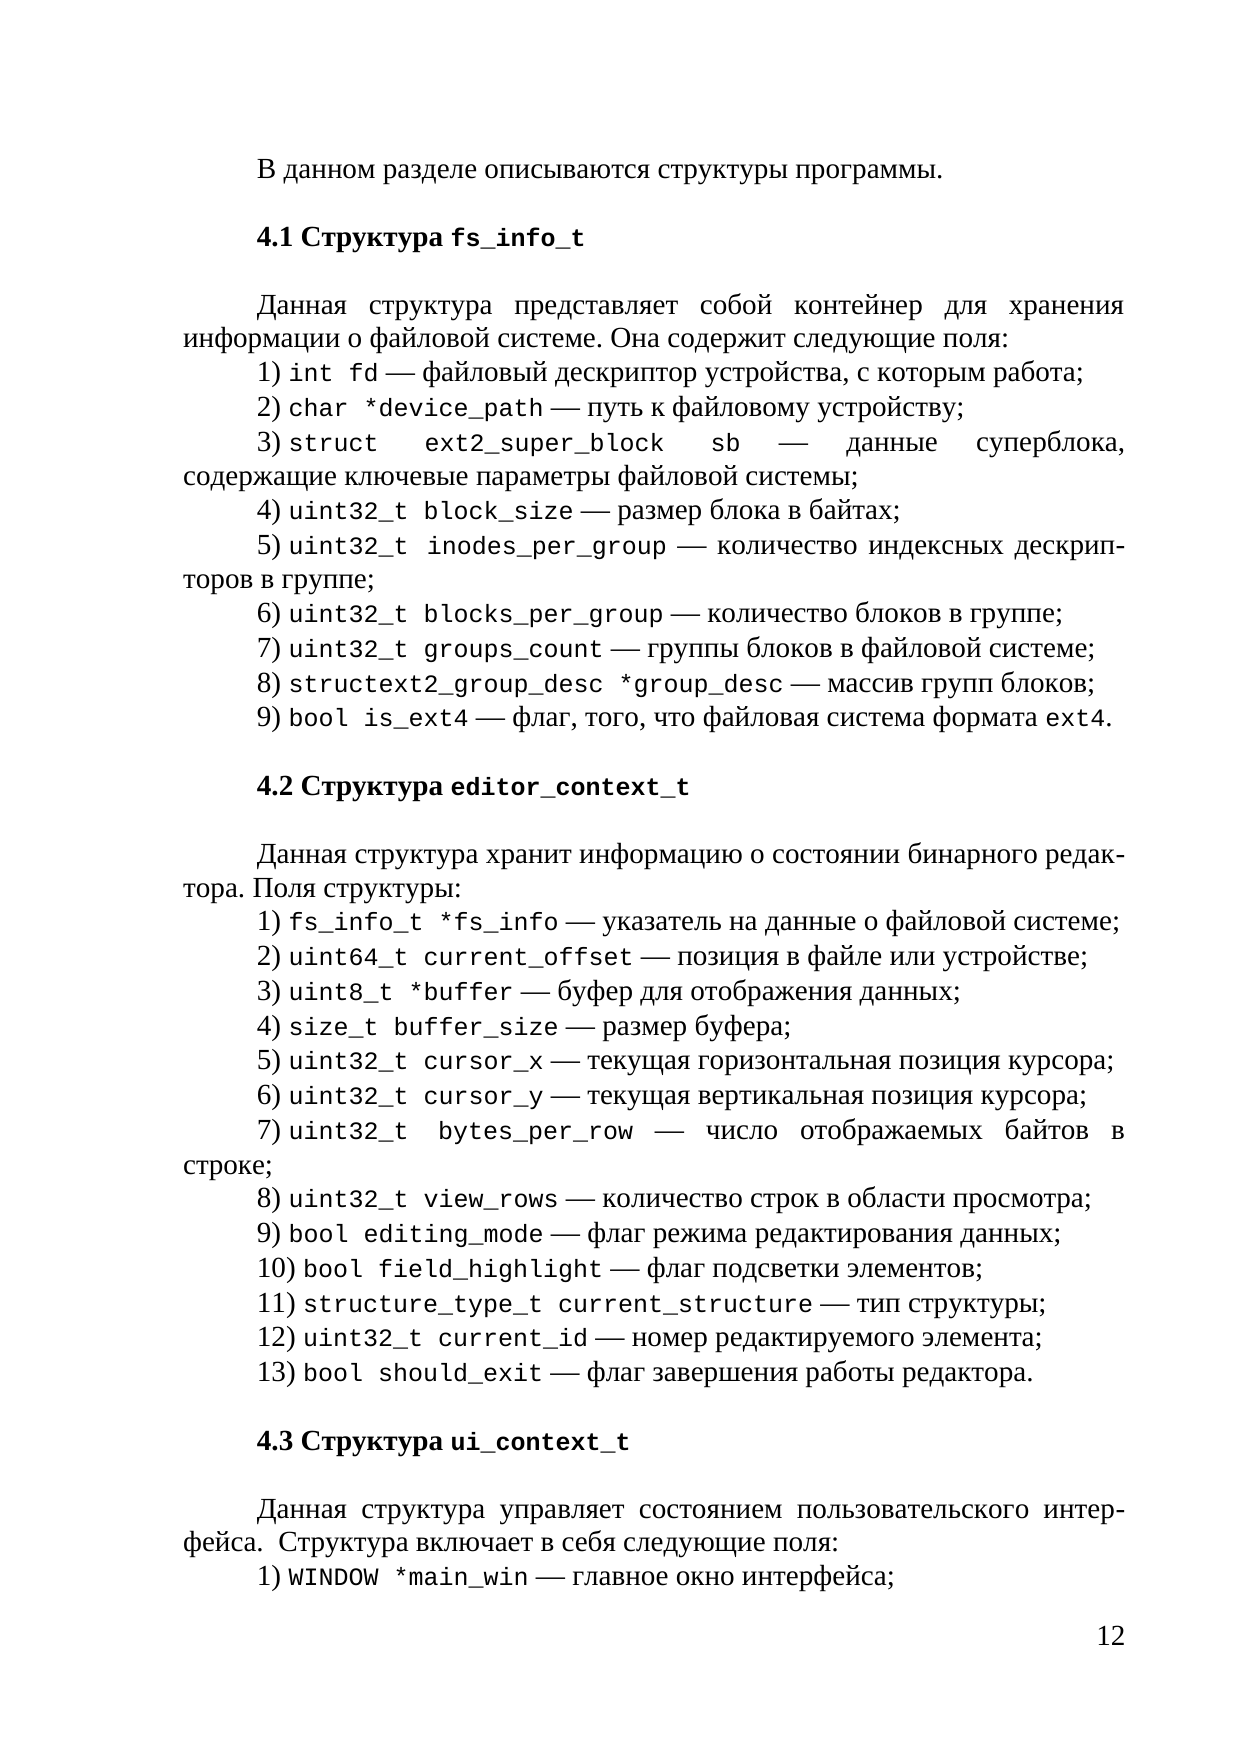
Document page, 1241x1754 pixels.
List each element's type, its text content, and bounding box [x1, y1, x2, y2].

text 9) bool editing_mode — флаг режима редактирования данных; [183, 1215, 1125, 1250]
text 4.1 Структура fs_info_t [183, 219, 1125, 253]
text 4) uint32_t block_size — размер блока в байтах; [183, 492, 1125, 527]
text 13) bool should_exit — флаг завершения работы редактора. [183, 1354, 1125, 1389]
text 12) uint32_t current_id — номер редактируемого элемента; [183, 1319, 1125, 1354]
text В данном разделе описываются структуры программы. [183, 152, 1125, 185]
text 4) size_t buffer_size — размер буфера; [183, 1008, 1125, 1042]
text Данная структура хранит информацию о состоянии бинарного редак­тора. Поля структуры: [183, 836, 1125, 903]
text 6) uint32_t blocks_per_group — количество блоков в группе; [183, 595, 1125, 630]
text 4.3 Структура ui_context_t [183, 1423, 1125, 1457]
text 11) structure_type_t current_structure — тип структуры; [183, 1285, 1125, 1319]
text 2) uint64_t current_offset — позиция в файле или устройстве; [183, 938, 1125, 973]
text 3) uint8_t *buffer — буфер для отображения данных; [183, 973, 1125, 1008]
text 10) bool field_highlight — флаг подсветки элементов; [183, 1250, 1125, 1285]
text 5) uint32_t inodes_per_group — количество индексных дескрип­торов в группе; [183, 527, 1125, 595]
text Данная структура управляет состоянием пользовательского интер­фейса. Структура включает в себя следующие поля: [183, 1491, 1125, 1558]
text 6) uint32_t cursor_y — текущая вертикальная позиция курсора; [183, 1077, 1125, 1112]
text 5) uint32_t cursor_x — текущая горизонтальная позиция курсора; [183, 1042, 1125, 1077]
text 4.2 Структура editor_context_t [183, 768, 1125, 803]
text 8) structext2_group_desc *group_desc — массив групп блоков; [183, 665, 1125, 699]
text 1) WINDOW *main_win — главное окно интерфейса; [183, 1558, 1125, 1593]
text 7) uint32_t groups_count — группы блоков в файловой системе; [183, 630, 1125, 665]
text 7) uint32_t bytes_per_row — число отображаемых байтов в строке; [183, 1112, 1125, 1180]
text 2) char *device_path — путь к файловому устройству; [183, 389, 1125, 424]
text 1) fs_info_t *fs_info — указатель на данные о файловой системе; [183, 903, 1125, 938]
text 9) bool is_ext4 — флаг, того, что файловая система формата ext4. [183, 699, 1125, 734]
text 8) uint32_t view_rows — количество строк в области просмотра; [183, 1180, 1125, 1215]
text 1) int fd — файловый дескриптор устройства, с которым работа; [183, 354, 1125, 389]
text Данная структура представляет собой контейнер для хранения инфор­мации о файловой системе. Она содержит следующие поля: [183, 287, 1125, 354]
text 3) struct ext2_super_block sb — данные суперблока, содержащие ключевые параметры файловой системы; [183, 424, 1125, 492]
